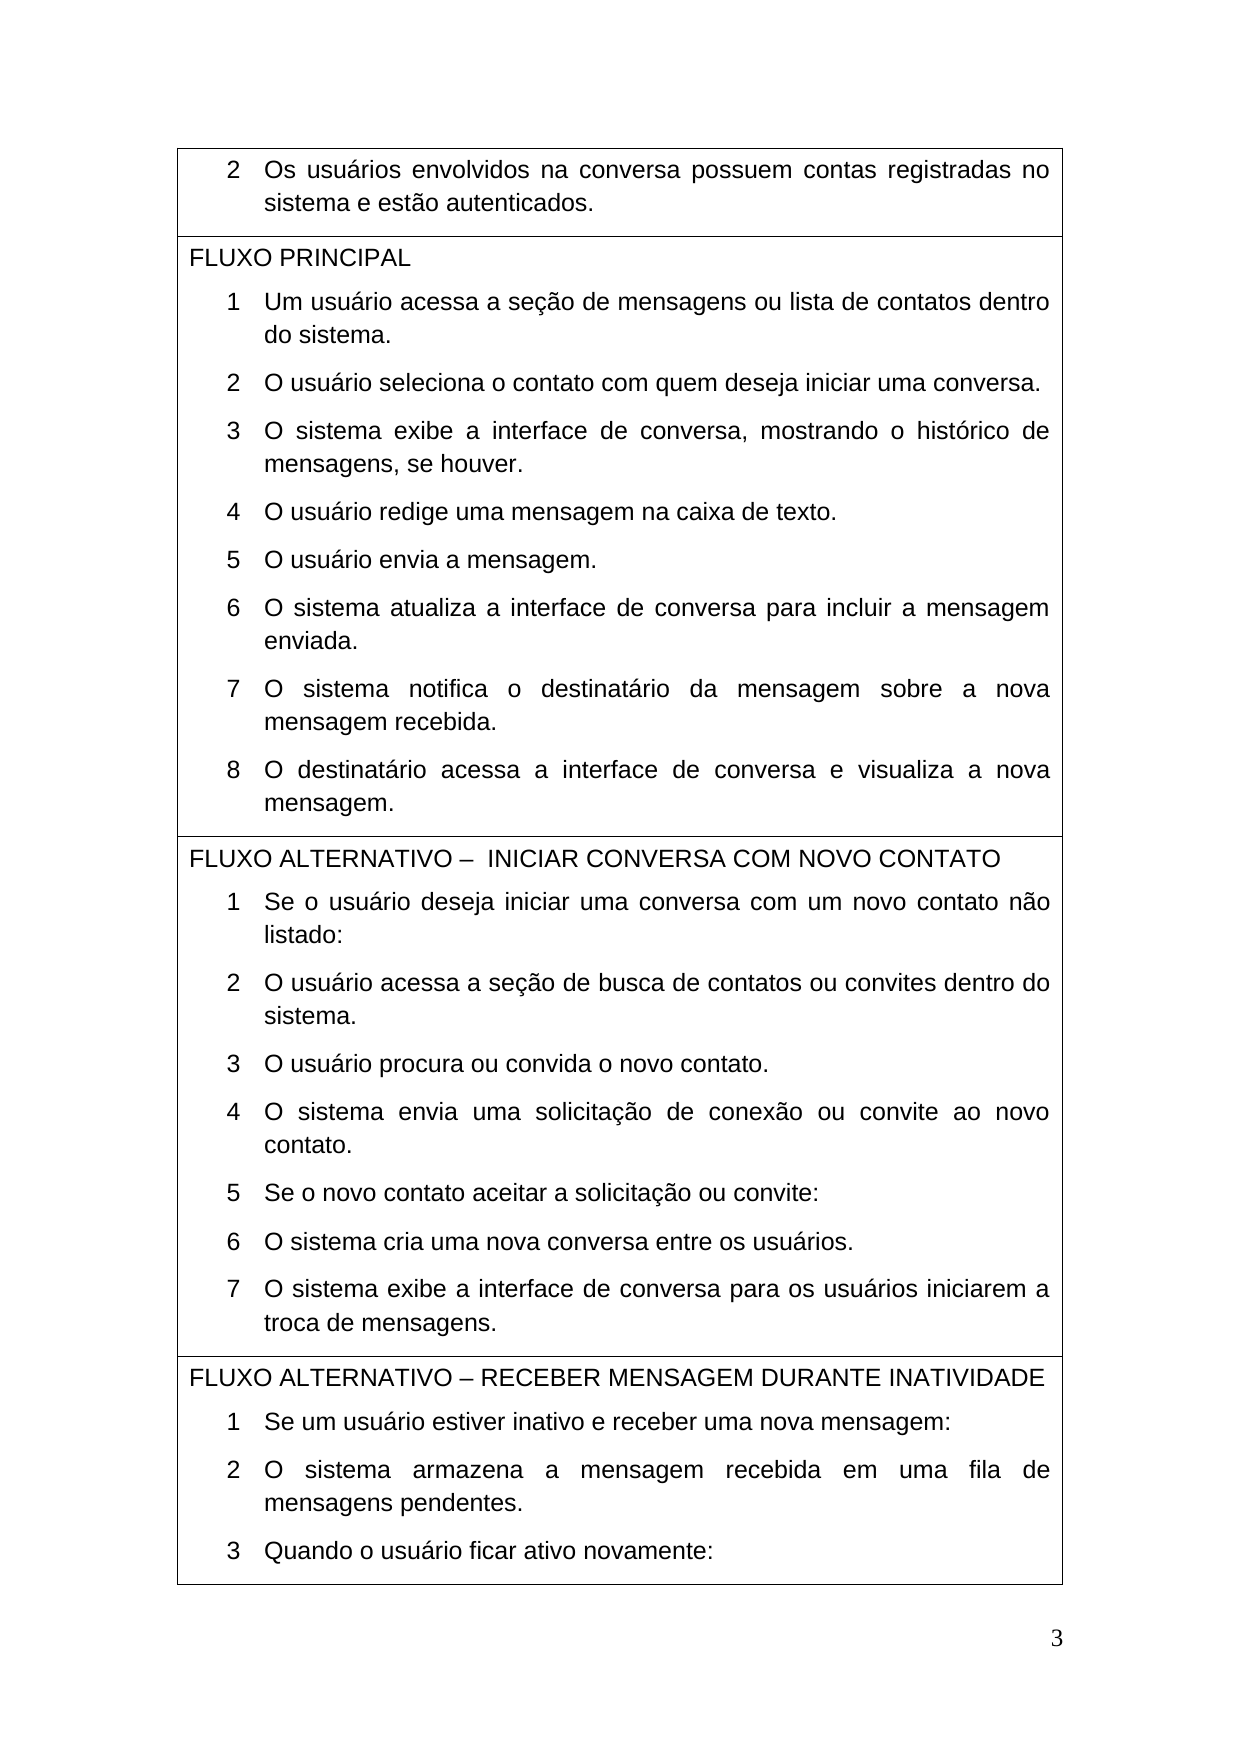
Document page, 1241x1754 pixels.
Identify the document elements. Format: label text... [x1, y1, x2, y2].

table_cell FLUXO PRINCIPAL Um usuário acessa a seção de mensagens ou lista de contatos dentro do sistema. O usuário seleciona o contato com quem deseja iniciar uma conversa. O sistema exibe a interface de conversa, mostrando o histórico de mensagens, se houver. O usuário redige uma mensagem na caixa de texto. O usuário envia a mensagem. O sistema atualiza a interface de conversa para incluir a mensagem enviada. O sistema notifica o destinatário da mensagem sobre a nova mensagem recebida. O destinatário acessa a interface de conversa e visualiza a nova mensagem. [178, 237, 1062, 836]
table_cell FLUXO ALTERNATIVO – RECEBER MENSAGEM DURANTE INATIVIDADE Se um usuário estiver inativo e receber uma nova mensagem: O sistema armazena a mensagem recebida em uma fila de mensagens pendentes. Quando o usuário ficar ativo novamente: O sistema exibe uma notificação ao usuário sobre a nova mensagem. O usuário acessa a interface de conversa para visualizar e responder à nova mensagem. [178, 1357, 1062, 1584]
table_cell PRÉ-CONDIÇÃO: O sistema está operacional. Os usuários envolvidos na conversa possuem contas registradas no sistema e estão autenticados. [178, 149, 1062, 236]
table_cell FLUXO ALTERNATIVO – INICIAR CONVERSA COM NOVO CONTATO Se o usuário deseja iniciar uma conversa com um novo contato não listado: O usuário acessa a seção de busca de contatos ou convites dentro do sistema. O usuário procura ou convida o novo contato. O sistema envia uma solicitação de conexão ou convite ao novo contato. Se o novo contato aceitar a solicitação ou convite: O sistema cria uma nova conversa entre os usuários. O sistema exibe a interface de conversa para os usuários iniciarem a troca de mensagens. [178, 837, 1062, 1356]
